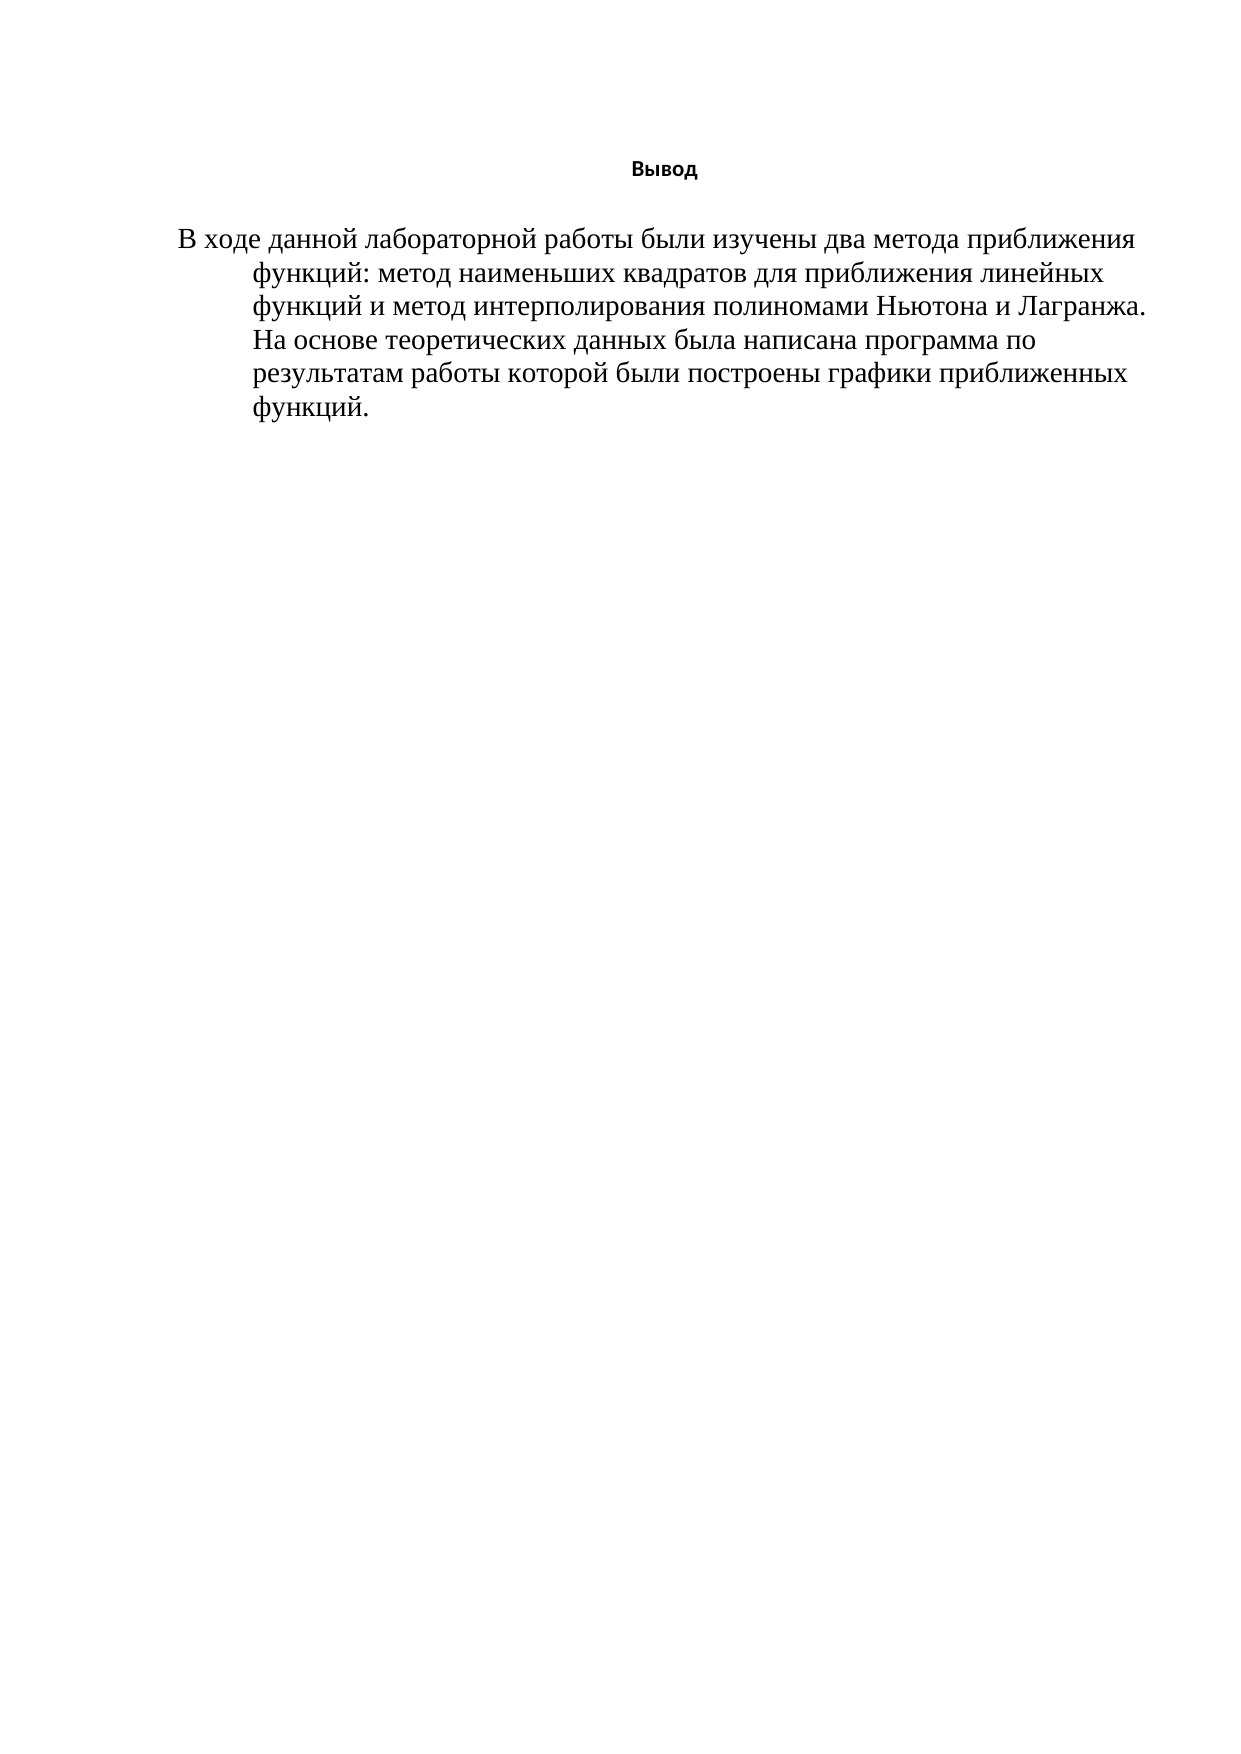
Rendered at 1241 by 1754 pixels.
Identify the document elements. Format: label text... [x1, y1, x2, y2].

subtitle В ходе данной лабораторной работы были изучены два метода приближения функций: метод наименьших квадратов для приближения линейных функций и метод интерполирования полиномами Ньютона и Лагранжа. На основе теоретических данных была написана программа по результатам работы которой были построены графики приближенных функций. [177, 221, 1152, 422]
list Вывод [177, 154, 1152, 182]
